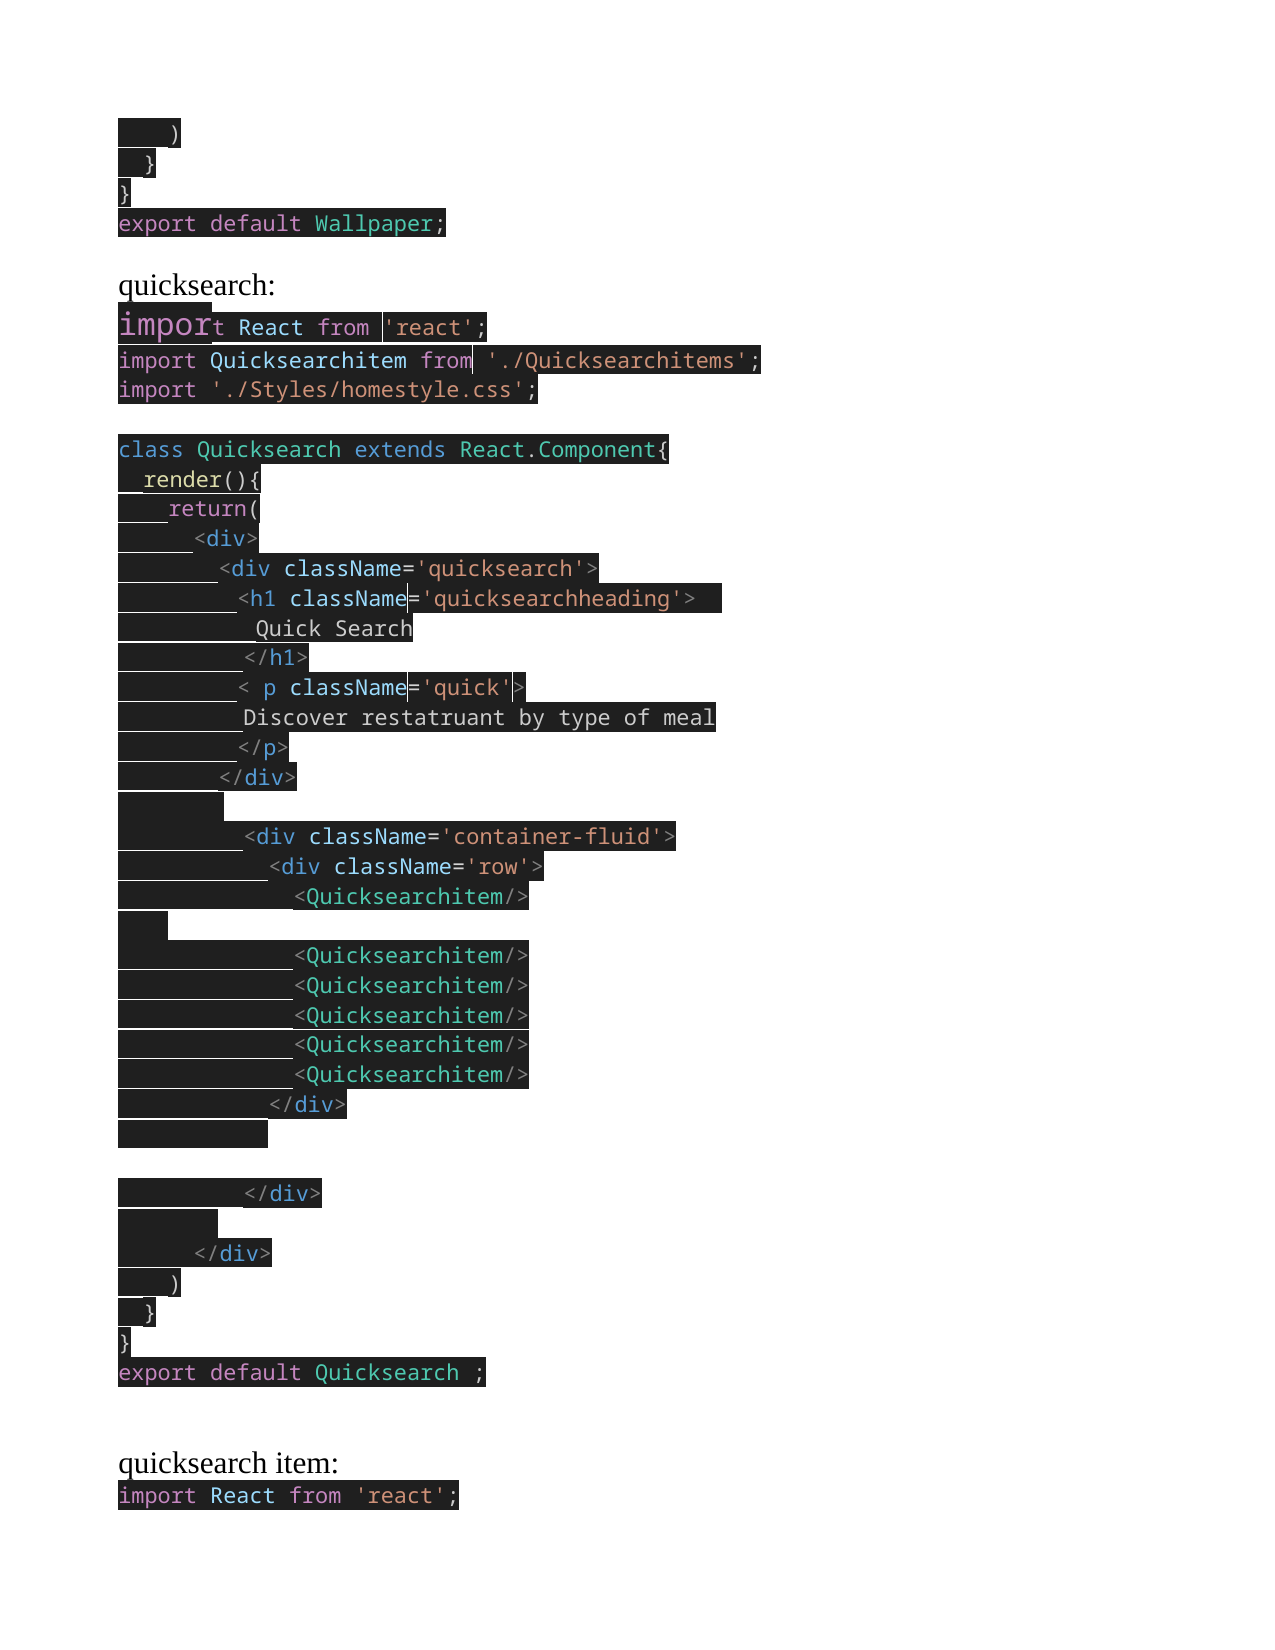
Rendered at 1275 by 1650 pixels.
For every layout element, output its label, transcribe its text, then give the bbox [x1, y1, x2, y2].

text } [118, 148, 1157, 178]
text } [118, 1327, 1157, 1357]
text import Quicksearchitem from './Quicksearchitems'; [118, 344, 1157, 374]
text Quick Search [118, 613, 1157, 642]
text <Quicksearchitem/> [118, 1059, 1157, 1089]
text export default Quicksearch ; [118, 1357, 1157, 1387]
text } [118, 178, 1157, 207]
text quicksearch: [118, 266, 1157, 302]
text <div> [118, 523, 1157, 553]
text } [118, 1297, 1157, 1327]
text quicksearch item: [118, 1444, 1157, 1480]
text <div className='quicksearch'> [118, 553, 1157, 583]
text return( [118, 493, 1157, 523]
text <div className='row'> [118, 851, 1157, 881]
text <Quicksearchitem/> [118, 1029, 1157, 1059]
text < p className='quick'> [118, 672, 1157, 702]
text <h1 className='quicksearchheading'> [118, 583, 1157, 613]
text <Quicksearchitem/> [118, 1000, 1157, 1029]
text import React from 'react'; [118, 1480, 1157, 1510]
text </div> [118, 1089, 1157, 1119]
text <div className='container-fluid'> [118, 821, 1157, 851]
text class Quicksearch extends React.Component{ [118, 434, 1157, 464]
text render(){ [118, 464, 1157, 493]
text </div> [118, 1178, 1157, 1208]
text export default Wallpaper; [118, 207, 1157, 237]
text Discover restatruant by type of meal [118, 702, 1157, 732]
text </h1> [118, 642, 1157, 672]
text </div> [118, 762, 1157, 791]
text import React from 'react'; [118, 302, 1157, 344]
text ) [118, 118, 1157, 148]
text </p> [118, 732, 1157, 762]
text <Quicksearchitem/> [118, 940, 1157, 970]
text <Quicksearchitem/> [118, 881, 1157, 910]
text <Quicksearchitem/> [118, 970, 1157, 1000]
text </div> [118, 1238, 1157, 1267]
text ) [118, 1267, 1157, 1297]
text import './Styles/homestyle.css'; [118, 374, 1157, 404]
